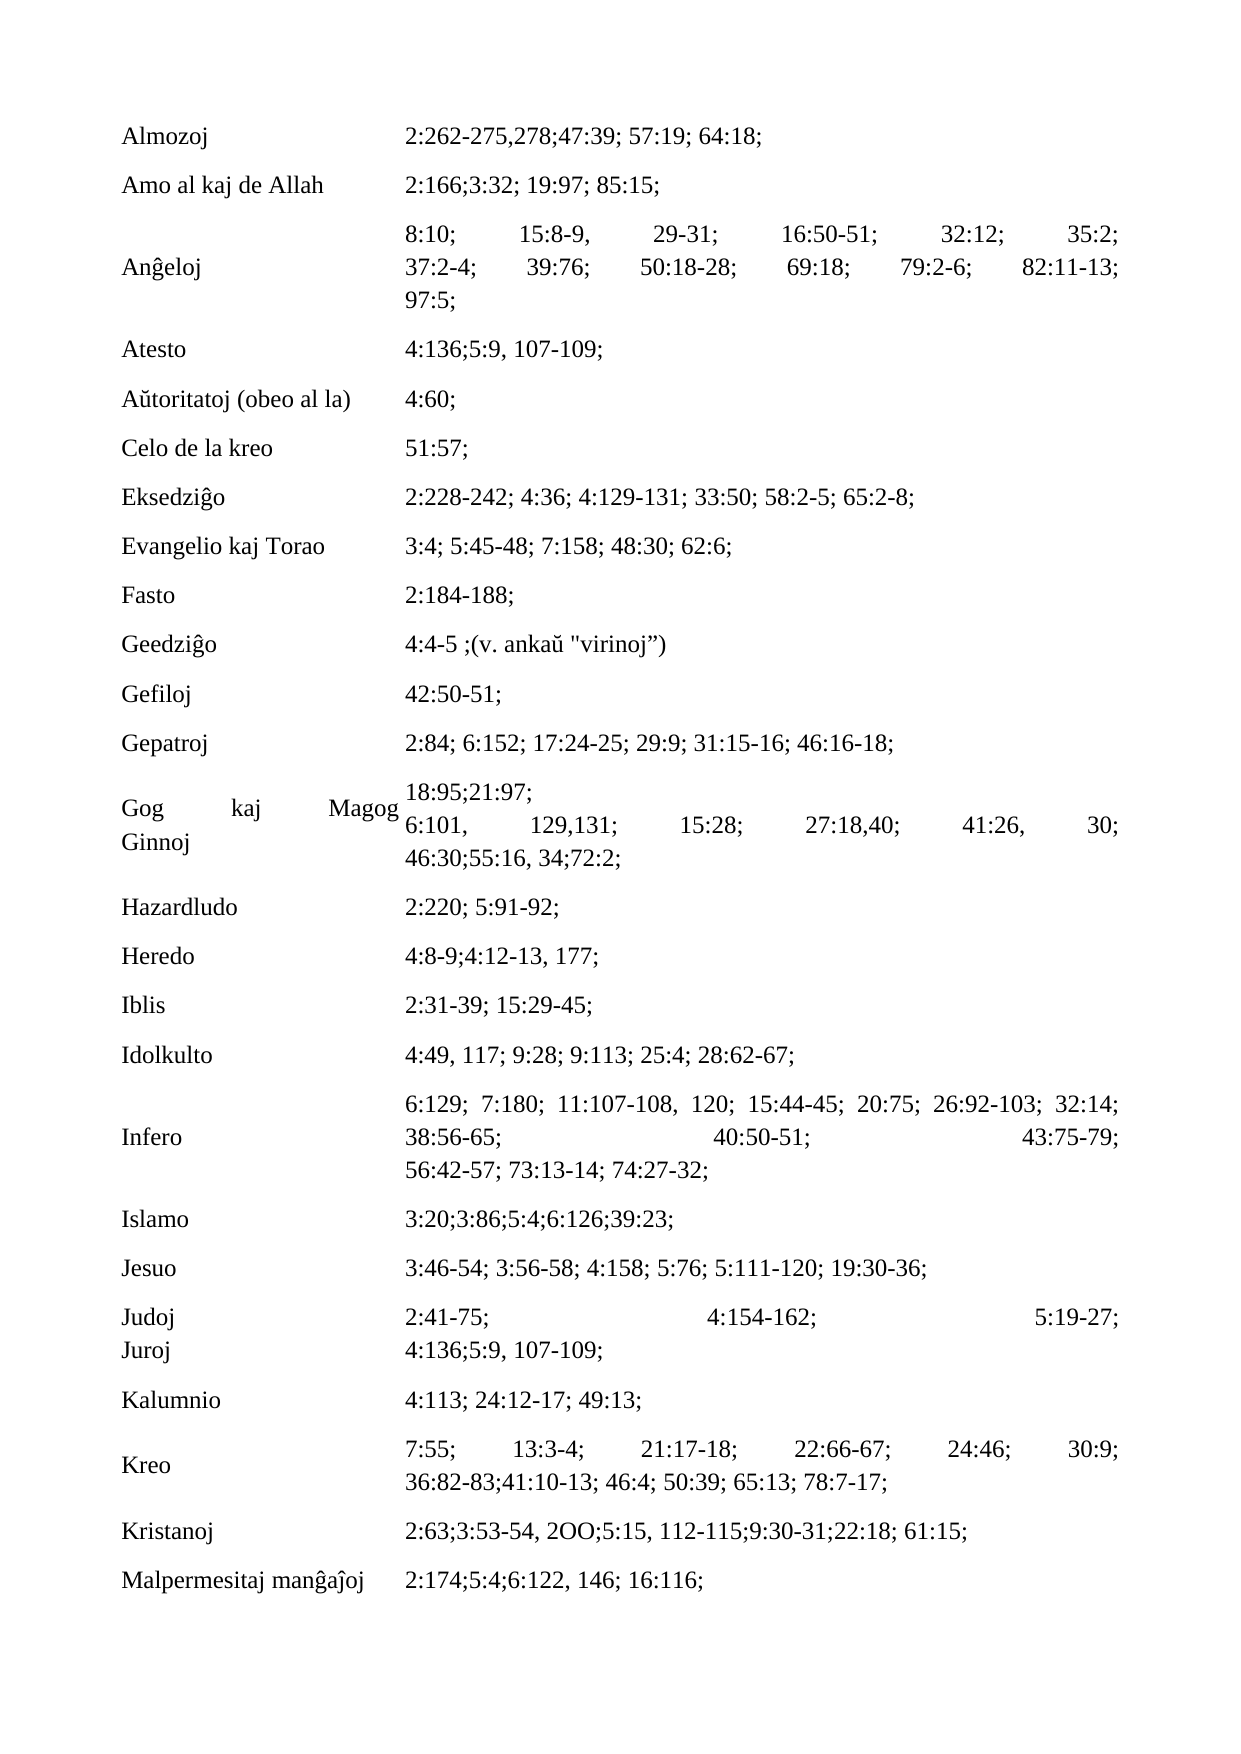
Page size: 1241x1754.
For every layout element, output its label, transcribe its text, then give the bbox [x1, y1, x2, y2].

table_cell 42:50-51; [402, 676, 1122, 725]
table_cell 2:84; 6:152; 17:24-25; 29:9; 31:15-16; 46:16-18; [402, 725, 1122, 774]
table_cell Kreo [118, 1431, 402, 1513]
table_cell 2:31-39; 15:29-45; [402, 988, 1122, 1037]
table_cell Celo de la kreo [118, 430, 402, 479]
table_cell 2:228-242; 4:36; 4:129-131; 33:50; 58:2-5; 65:2-8; [402, 479, 1122, 528]
table_cell Eksedziĝo [118, 479, 402, 528]
table_cell Aŭtoritatoj (obeo al la) [118, 381, 402, 430]
table_cell 4:113; 24:12-17; 49:13; [402, 1382, 1122, 1431]
table_cell 4:4-5 ;(v. ankaŭ "virinoj”) [402, 627, 1122, 676]
table_cell Jesuo [118, 1250, 402, 1299]
table_cell 3:4; 5:45-48; 7:158; 48:30; 62:6; [402, 528, 1122, 577]
table_cell Fasto [118, 578, 402, 627]
table_cell 2:262-275,278;47:39; 57:19; 64:18; [402, 118, 1122, 167]
table_cell Kalumnio [118, 1382, 402, 1431]
table_cell 4:8-9;4:12-13, 177; [402, 939, 1122, 988]
table_cell Kristanoj [118, 1513, 402, 1562]
table_cell Almozoj [118, 118, 402, 167]
table_cell 4:136;5:9, 107-109; [402, 332, 1122, 381]
table_cell 51:57; [402, 430, 1122, 479]
table_cell Gefiloj [118, 676, 402, 725]
table_cell 2:184-188; [402, 578, 1122, 627]
table_cell Judoj Juroj [118, 1300, 402, 1382]
table_cell 2:220; 5:91-92; [402, 889, 1122, 938]
table_cell 2:63;3:53-54, 2OO;5:15, 112-115;9:30-31;22:18; 61:15; [402, 1513, 1122, 1562]
table_cell Iblis [118, 988, 402, 1037]
table_cell Amo al kaj de Allah [118, 167, 402, 216]
table_cell 2:41-75; 4:154-162; 5:19-27; 4:136;5:9, 107-109; [402, 1300, 1122, 1382]
table_cell 2:166;3:32; 19:97; 85:15; [402, 167, 1122, 216]
table_cell Malpermesitaj manĝaĵoj [118, 1562, 402, 1611]
table_cell 6:129; 7:180; 11:107-108, 120; 15:44-45; 20:75; 26:92-103; 32:14; 38:56-65; 40:50-51; 43:75-79; 56:42-57; 73:13-14; 74:27-32; [402, 1086, 1122, 1201]
table_cell 4:49, 117; 9:28; 9:113; 25:4; 28:62-67; [402, 1037, 1122, 1086]
table_cell Gepatroj [118, 725, 402, 774]
table_cell Islamo [118, 1201, 402, 1250]
table_cell 2:174;5:4;6:122, 146; 16:116; [402, 1562, 1122, 1611]
table_cell Atesto [118, 332, 402, 381]
table_cell Evangelio kaj Torao [118, 528, 402, 577]
table_cell 8:10; 15:8-9, 29-31; 16:50-51; 32:12; 35:2; 37:2-4; 39:76; 50:18-28; 69:18; 79:2-6; 82:11-13; 97:5; [402, 216, 1122, 332]
table_cell Idolkulto [118, 1037, 402, 1086]
table_cell 4:60; [402, 381, 1122, 430]
table_cell 18:95;21:97; 6:101, 129,131; 15:28; 27:18,40; 41:26, 30; 46:30;55:16, 34;72:2; [402, 774, 1122, 889]
table_cell Infero [118, 1086, 402, 1201]
table_cell Gog kaj Magog Ginnoj [118, 774, 402, 889]
table_cell 3:46-54; 3:56-58; 4:158; 5:76; 5:111-120; 19:30-36; [402, 1250, 1122, 1299]
table_cell 7:55; 13:3-4; 21:17-18; 22:66-67; 24:46; 30:9; 36:82-83;41:10-13; 46:4; 50:39; 65:13; 78:7-17; [402, 1431, 1122, 1513]
table_cell Heredo [118, 939, 402, 988]
table_cell 3:20;3:86;5:4;6:126;39:23; [402, 1201, 1122, 1250]
table_cell Hazardludo [118, 889, 402, 938]
table_cell Anĝeloj [118, 216, 402, 332]
table_cell Geedziĝo [118, 627, 402, 676]
